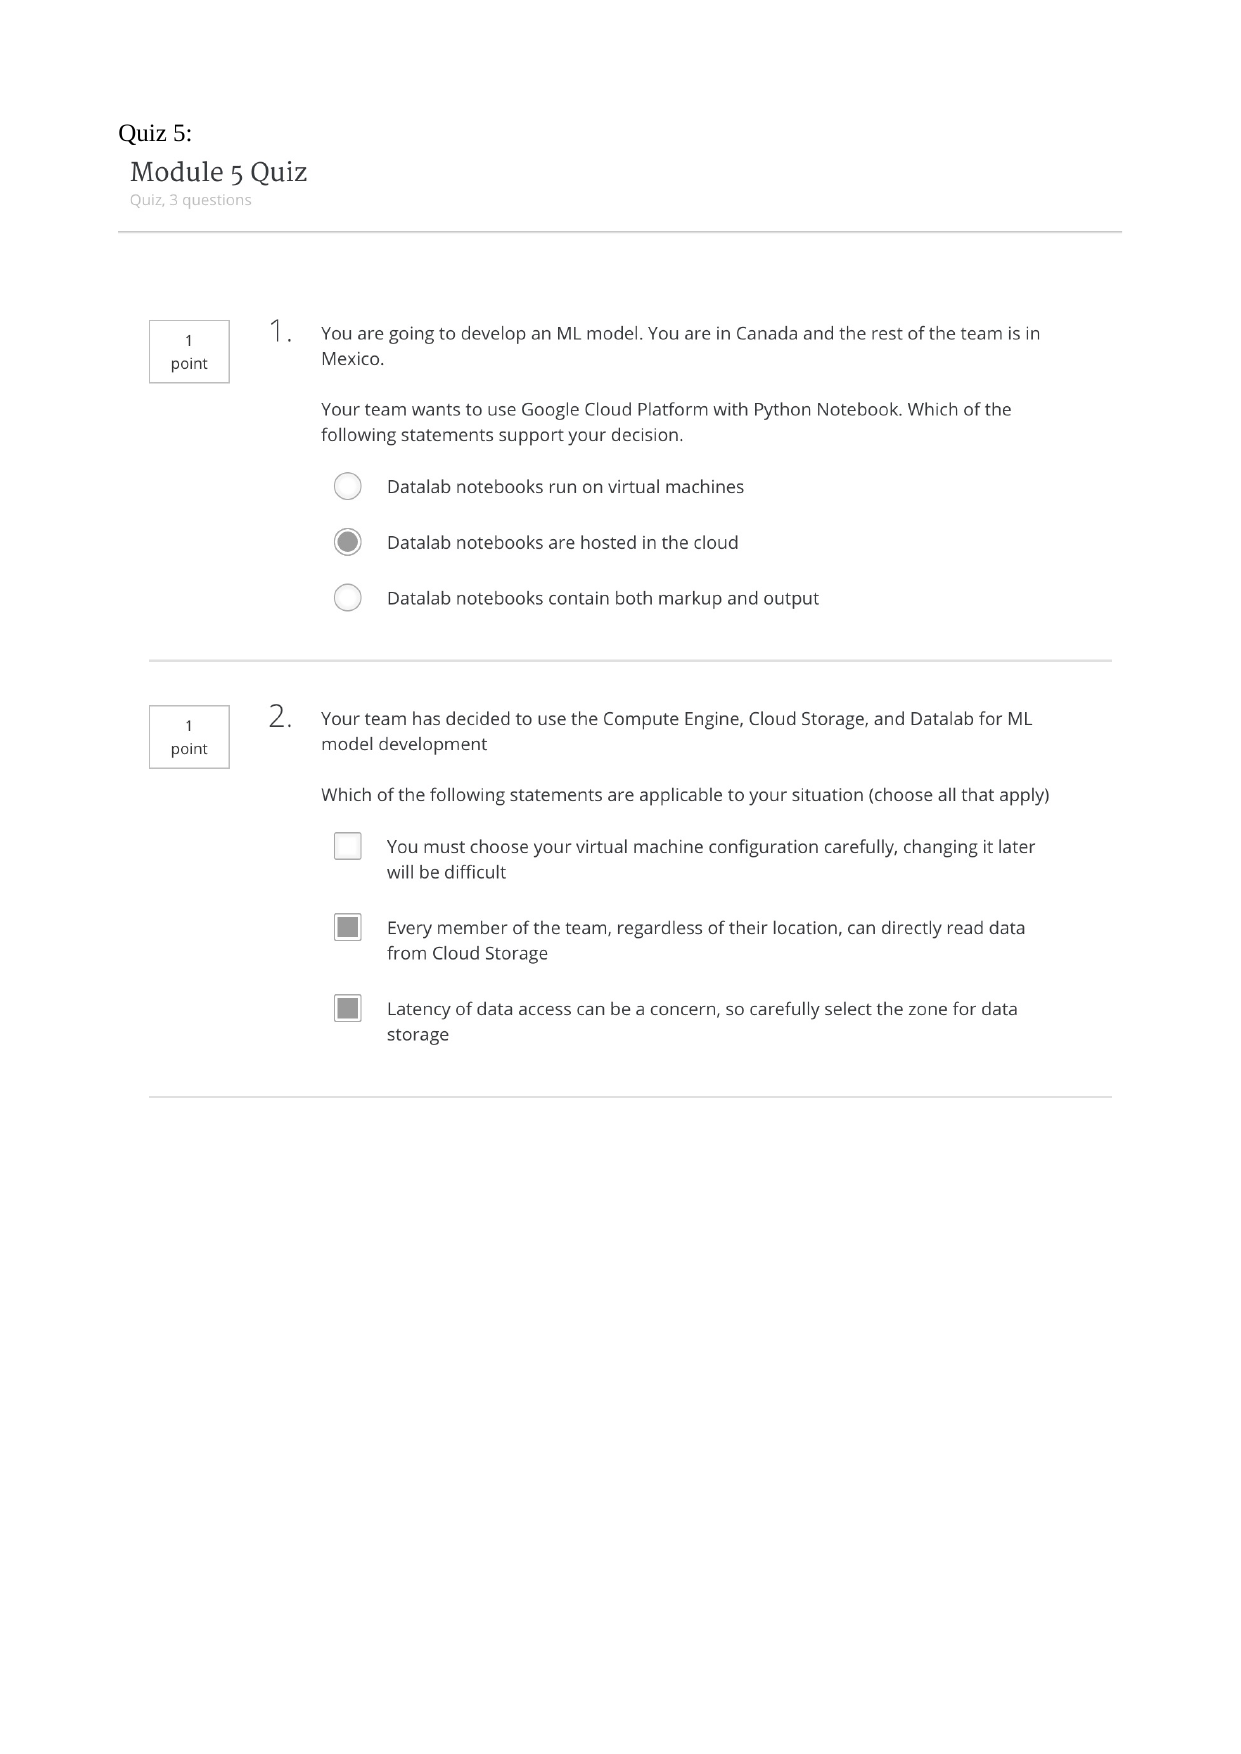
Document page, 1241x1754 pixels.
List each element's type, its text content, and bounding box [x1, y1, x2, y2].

text Quiz 5: [118, 118, 1122, 146]
picture [118, 146, 1123, 1103]
